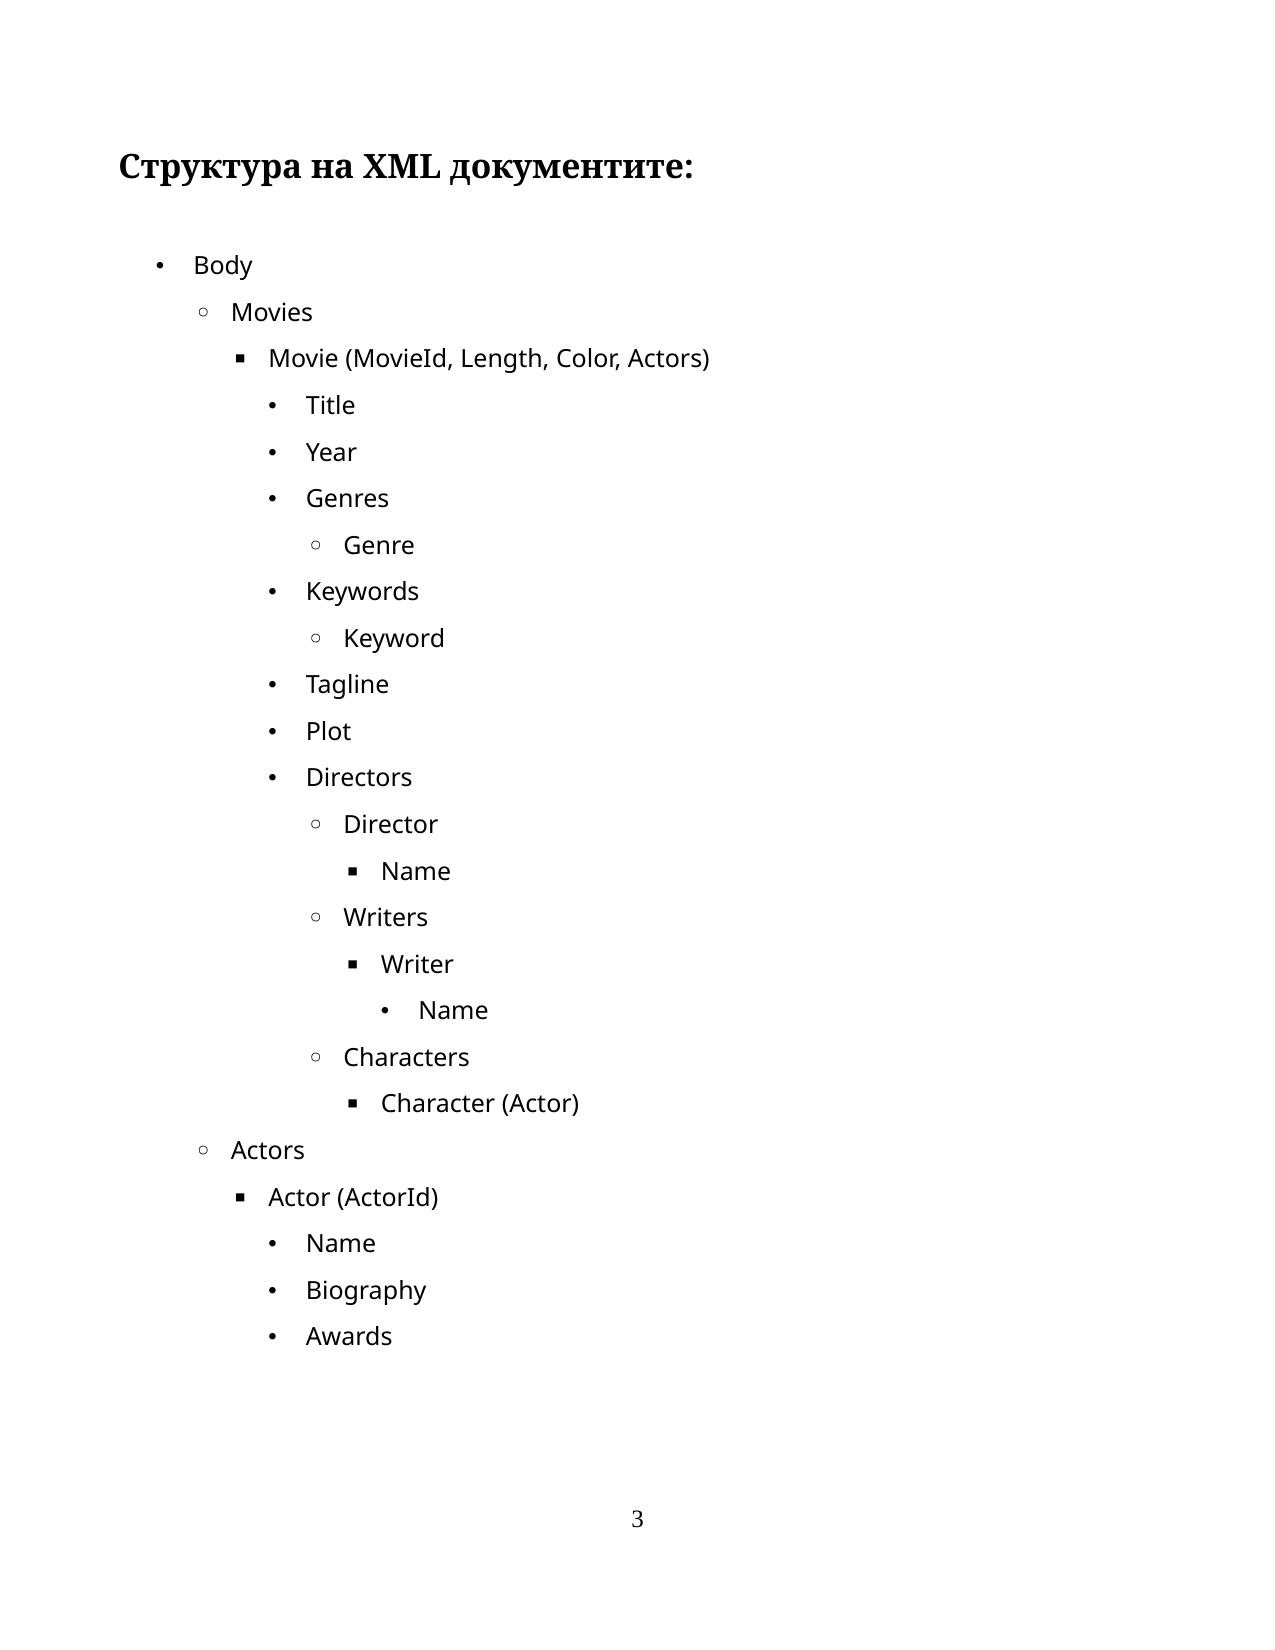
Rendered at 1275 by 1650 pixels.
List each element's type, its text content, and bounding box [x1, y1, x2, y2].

list Movies [193, 294, 1157, 328]
list Director [306, 807, 1157, 841]
list Movie (MovieId, Length, Color, Actors) [231, 341, 1157, 375]
list Plot [268, 713, 1157, 748]
list Title [268, 388, 1157, 422]
list Keyword [306, 620, 1157, 654]
list Name [268, 1226, 1157, 1260]
list Characters [306, 1039, 1157, 1073]
list Actors [193, 1133, 1157, 1167]
list Writers [306, 900, 1157, 934]
list Biography [268, 1272, 1157, 1306]
list Tagline [268, 667, 1157, 701]
subtitle Структура на XML документите: [118, 143, 1157, 189]
list Genre [306, 527, 1157, 561]
list Name [343, 853, 1157, 887]
list Year [268, 434, 1157, 468]
list Awards [268, 1319, 1157, 1353]
list Name [381, 993, 1157, 1027]
list Keywords [268, 574, 1157, 608]
list Directors [268, 760, 1157, 794]
list Genres [268, 481, 1157, 515]
list Actor (ActorId) [231, 1179, 1157, 1213]
list Body [156, 248, 1157, 282]
list Writer [343, 946, 1157, 980]
list Character (Actor) [343, 1086, 1157, 1120]
